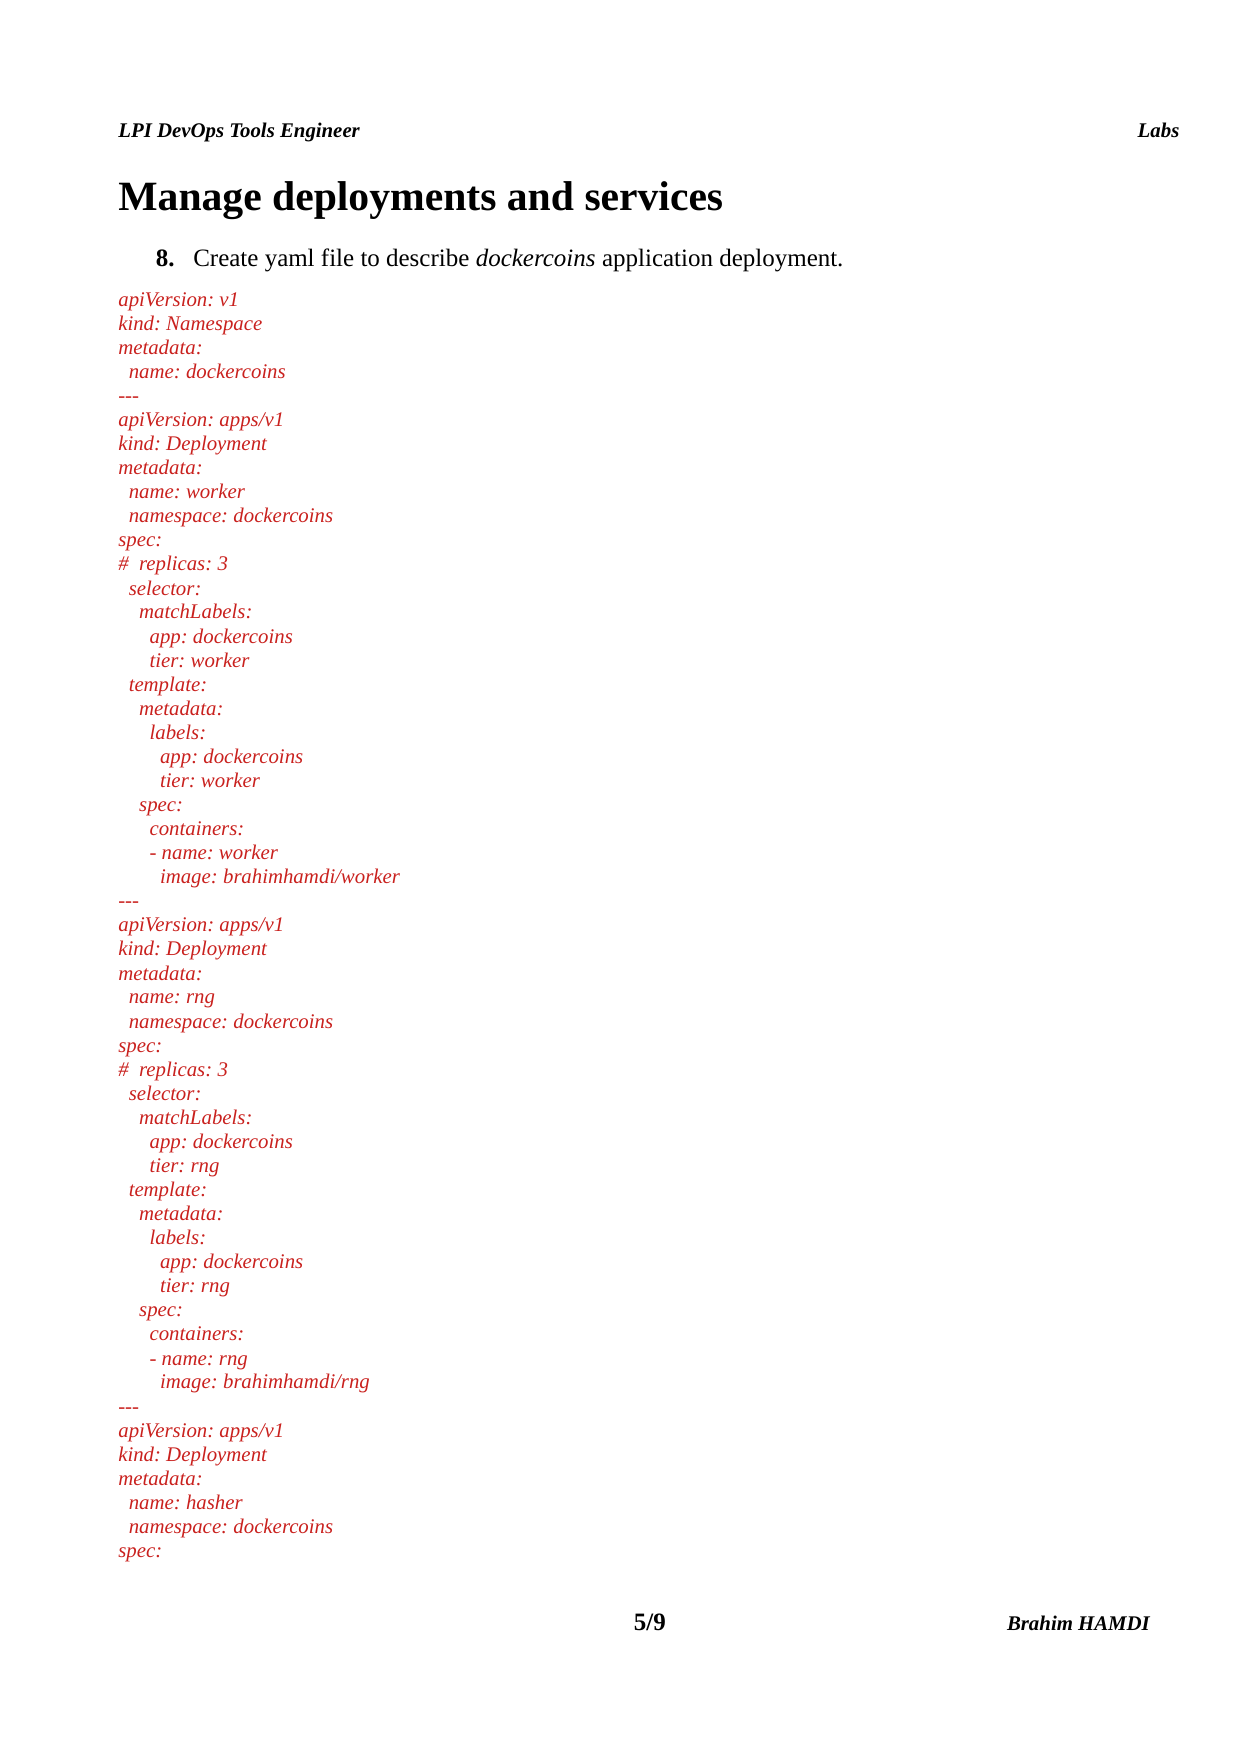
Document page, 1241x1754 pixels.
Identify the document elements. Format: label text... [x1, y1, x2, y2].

text - name: rng [118, 1345, 1181, 1369]
text kind: Namespace [118, 311, 1181, 335]
text containers: [118, 1321, 1181, 1345]
text # replicas: 3 [118, 551, 1181, 575]
text # replicas: 3 [118, 1057, 1181, 1081]
text tier: worker [118, 768, 1181, 792]
text selector: [118, 1081, 1181, 1105]
text spec: [118, 527, 1181, 551]
text metadata: [118, 696, 1181, 720]
text app: dockercoins [118, 1249, 1181, 1273]
text image: brahimhamdi/rng [118, 1369, 1181, 1393]
text labels: [118, 720, 1181, 744]
text tier: rng [118, 1273, 1181, 1297]
text metadata: [118, 455, 1181, 479]
text containers: [118, 816, 1181, 840]
text spec: [118, 1538, 1181, 1562]
text template: [118, 1177, 1181, 1201]
text template: [118, 672, 1181, 696]
text apiVersion: apps/v1 [118, 1418, 1181, 1442]
text apiVersion: v1 [118, 287, 1181, 311]
text tier: rng [118, 1153, 1181, 1177]
text matchLabels: [118, 599, 1181, 623]
text namespace: dockercoins [118, 503, 1181, 527]
text namespace: dockercoins [118, 1514, 1181, 1538]
text apiVersion: apps/v1 [118, 407, 1181, 431]
text app: dockercoins [118, 1129, 1181, 1153]
text app: dockercoins [118, 744, 1181, 768]
text spec: [118, 1033, 1181, 1057]
text name: dockercoins [118, 359, 1181, 383]
text app: dockercoins [118, 623, 1181, 648]
text namespace: dockercoins [118, 1008, 1181, 1033]
text matchLabels: [118, 1105, 1181, 1129]
text name: hasher [118, 1490, 1181, 1514]
text --- [118, 383, 1181, 407]
list Create yaml file to describe dockercoins application deployment. [156, 243, 1181, 272]
text apiVersion: apps/v1 [118, 912, 1181, 936]
text metadata: [118, 335, 1181, 359]
text kind: Deployment [118, 936, 1181, 960]
text selector: [118, 575, 1181, 599]
text metadata: [118, 1201, 1181, 1225]
text kind: Deployment [118, 431, 1181, 455]
text spec: [118, 1297, 1181, 1321]
text metadata: [118, 1466, 1181, 1490]
text --- [118, 1393, 1181, 1418]
text kind: Deployment [118, 1442, 1181, 1466]
text name: rng [118, 984, 1181, 1008]
text - name: worker [118, 840, 1181, 864]
text metadata: [118, 960, 1181, 984]
text Manage deployments and services [118, 172, 1181, 219]
text image: brahimhamdi/worker [118, 864, 1181, 888]
text labels: [118, 1225, 1181, 1249]
text name: worker [118, 479, 1181, 503]
text tier: worker [118, 648, 1181, 672]
text spec: [118, 792, 1181, 816]
text --- [118, 888, 1181, 912]
